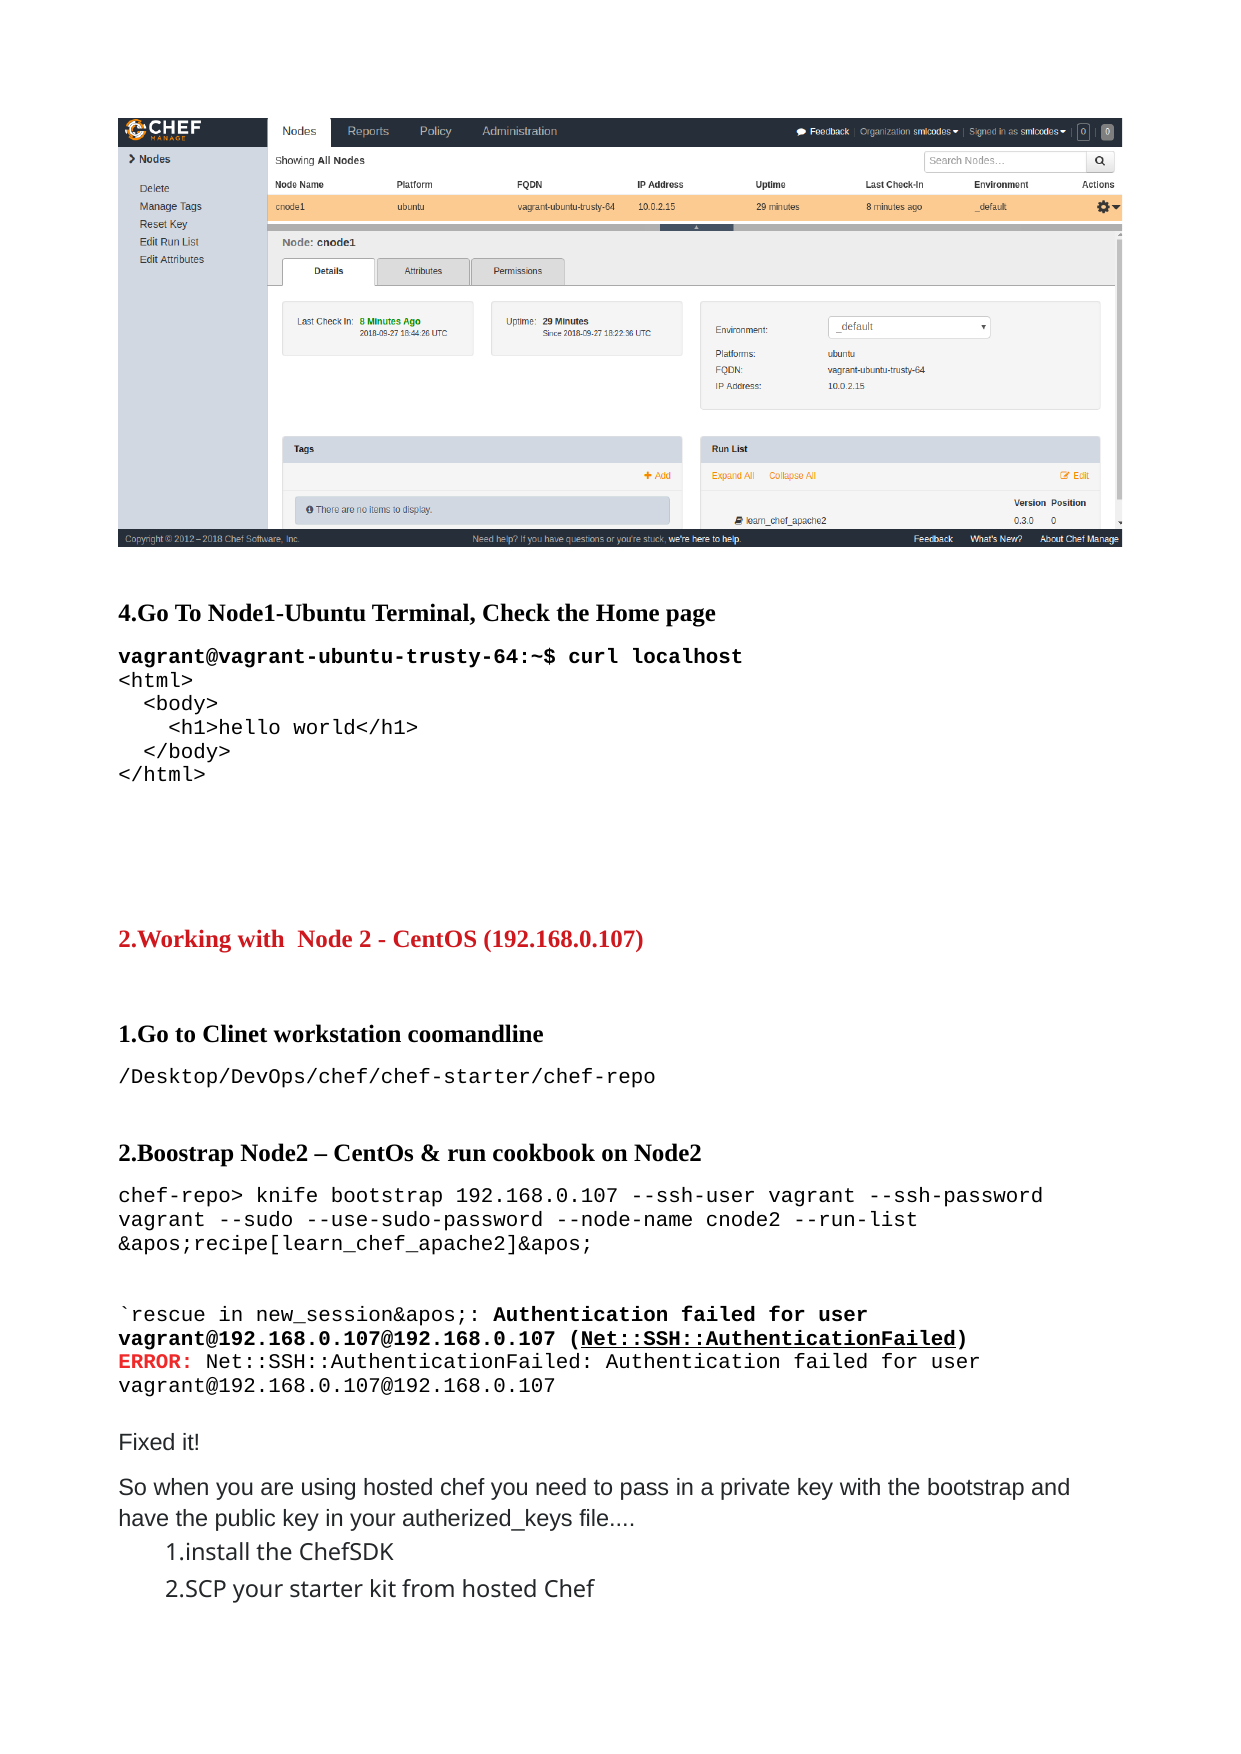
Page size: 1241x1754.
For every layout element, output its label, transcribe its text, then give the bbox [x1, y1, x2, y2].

picture [118, 118, 1123, 547]
text <body> [118, 693, 1122, 717]
list SCP your starter kit from hosted Chef [118, 1572, 1122, 1604]
text 2.Working with Node 2 - CentOS (192.168.0.107) [118, 924, 1122, 952]
text Fixed it! [118, 1428, 1122, 1455]
text /Desktop/DevOps/chef/chef-starter/chef-repo [118, 1067, 1122, 1090]
text </html> [118, 764, 1122, 788]
text 2.Boostrap Node2 – CentOs & run cookbook on Node2 [118, 1138, 1122, 1167]
text <h1>hello world</h1> [118, 717, 1122, 741]
text ERROR: Net::SSH::AuthenticationFailed: Authentication failed for user vagrant@192.168.0.107@192.168.0.107 [118, 1351, 1122, 1398]
text </body> [118, 741, 1122, 764]
text vagrant@vagrant-ubuntu-trusty-64:~$ curl localhost [118, 646, 1122, 670]
text `rescue in new_session&apos;: Authentication failed for user vagrant@192.168.0.107@192.168.0.107 (Net::SSH::AuthenticationFailed) [118, 1304, 1122, 1351]
text 4.Go To Node1-Ubuntu Terminal, Check the Home page [118, 598, 1122, 627]
text 1.Go to Clinet workstation coomandline [118, 1019, 1122, 1048]
list install the ChefSDK [118, 1535, 1122, 1567]
text So when you are using hosted chef you need to pass in a private key with the bootstrap and have the public key in your autherized_keys file.... [118, 1473, 1122, 1531]
text chef-repo> knife bootstrap 192.168.0.107 --ssh-user vagrant --ssh-password vagrant --sudo --use-sudo-password --node-name cnode2 --run-list &apos;recipe[learn_chef_apache2]&apos; [118, 1185, 1122, 1256]
text <html> [118, 670, 1122, 693]
